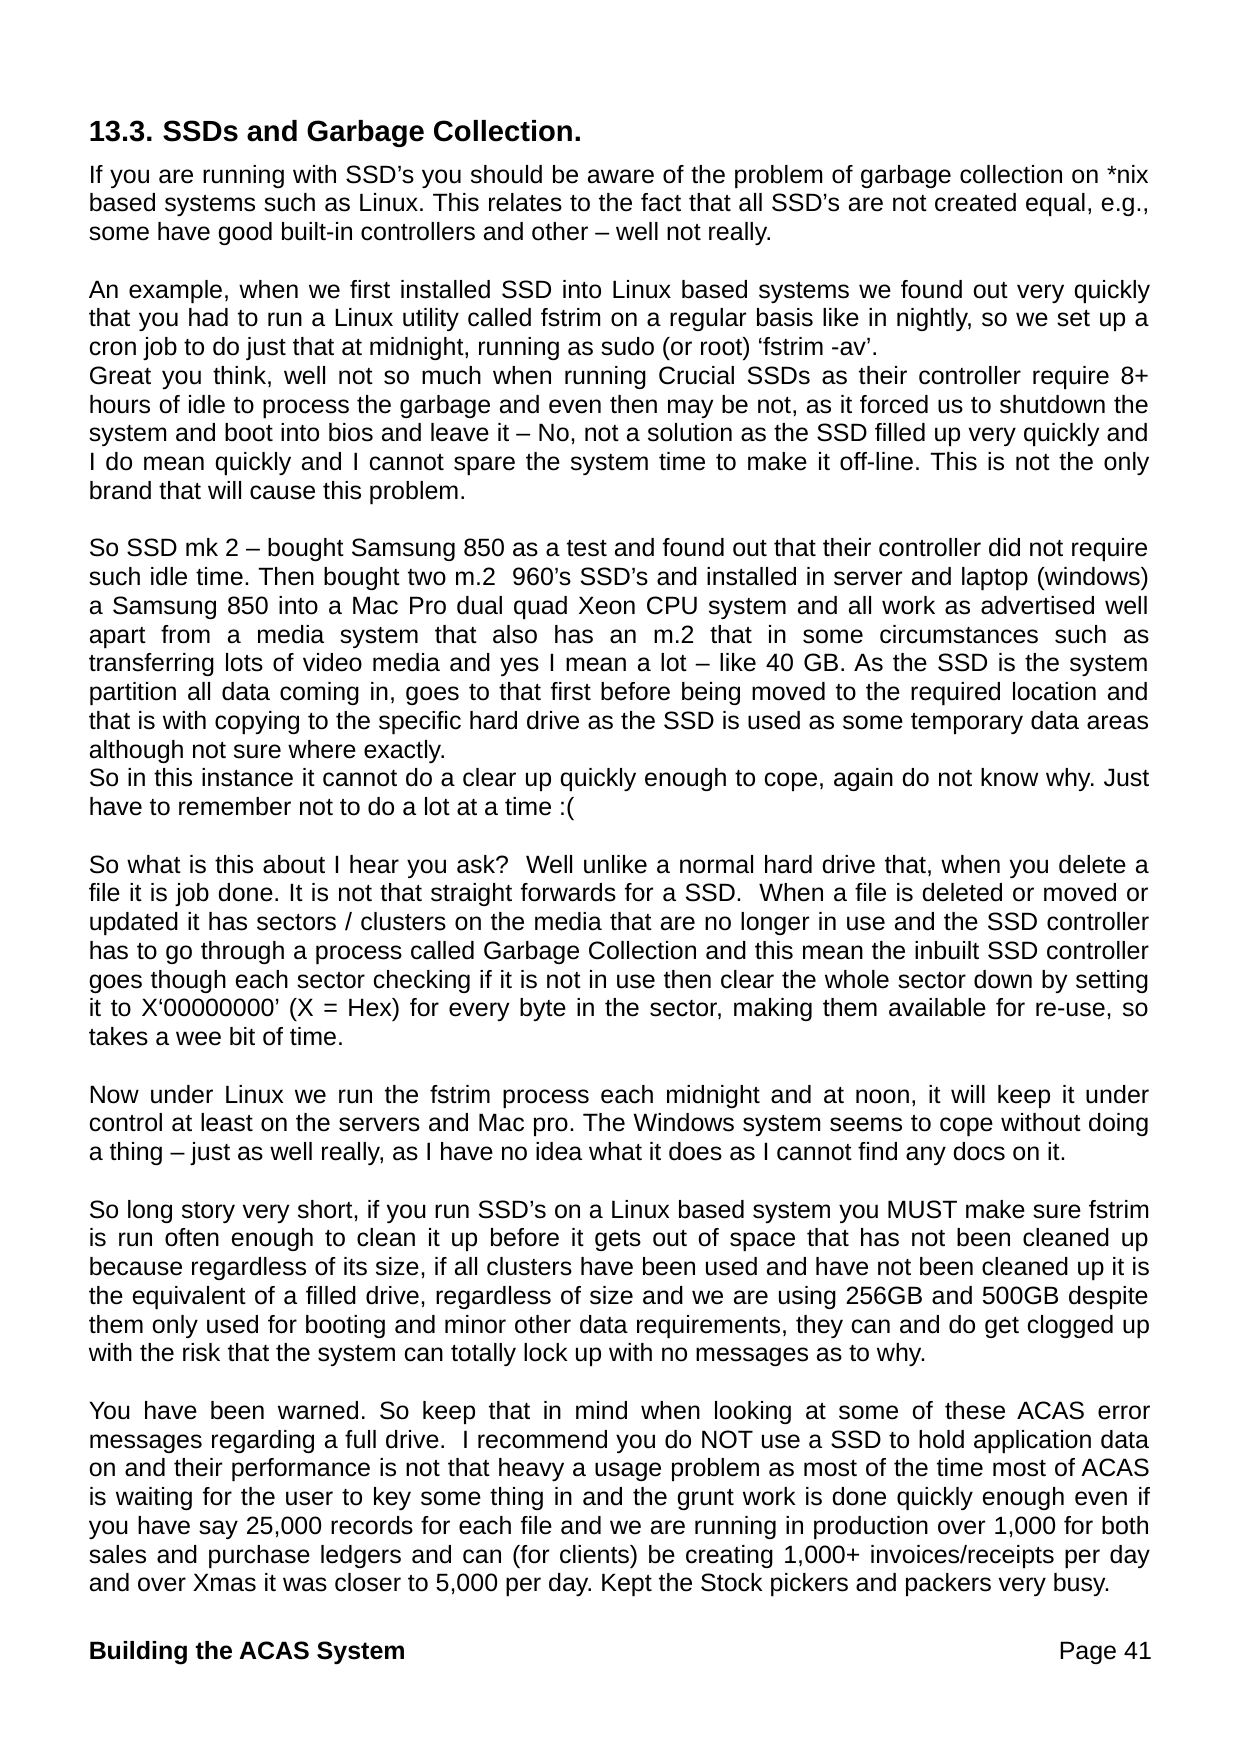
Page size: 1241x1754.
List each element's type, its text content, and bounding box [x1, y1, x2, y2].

text An example, when we first installed SSD into Linux based systems we found out very quickly that you had to run a Linux utility called fstrim on a regular basis like in nightly, so we set up a cron job to do just that at midnight, running as sudo (or root) ‘fstrim -av’. [88, 274, 1152, 361]
subtitle SSDs and Garbage Collection. [88, 113, 1152, 147]
text Great you think, well not so much when running Crucial SSDs as their controller require 8+ hours of idle to process the garbage and even then may be not, as it forced us to shutdown the system and boot into bios and leave it – No, not a solution as the SSD filled up very quickly and I do mean quickly and I cannot spare the system time to make it off-line. This is not the only brand that will cause this problem. [88, 361, 1152, 504]
text So long story very short, if you run SSD’s on a Linux based system you MUST make sure fstrim is run often enough to clean it up before it gets out of space that has not been cleaned up because regardless of its size, if all clusters have been used and have not been cleaned up it is the equivalent of a filled drive, regardless of size and we are using 256GB and 500GB despite them only used for booting and minor other data requirements, they can and do get clogged up with the risk that the system can totally lock up with no messages as to why. [88, 1194, 1152, 1367]
text If you are running with SSD’s you should be aware of the problem of garbage collection on *nix based systems such as Linux. This relates to the fact that all SSD’s are not created equal, e.g., some have good built-in controllers and other – well not really. [88, 159, 1152, 246]
text So in this instance it cannot do a clear up quickly enough to cope, again do not know why. Just have to remember not to do a lot at a time :( [88, 763, 1152, 821]
text Now under Linux we run the fstrim process each midnight and at noon, it will keep it under control at least on the servers and Mac pro. The Windows system seems to cope without doing a thing – just as well really, as I have no idea what it does as I cannot find any docs on it. [88, 1079, 1152, 1166]
text So SSD mk 2 – bought Samsung 850 as a test and found out that their controller did not require such idle time. Then bought two m.2 960’s SSD’s and installed in server and laptop (windows) a Samsung 850 into a Mac Pro dual quad Xeon CPU system and all work as advertised well apart from a media system that also has an m.2 that in some circumstances such as transferring lots of video media and yes I mean a lot – like 40 GB. As the SSD is the system partition all data coming in, goes to that first before being moved to the required location and that is with copying to the specific hard drive as the SSD is used as some temporary data areas although not sure where exactly. [88, 533, 1152, 763]
text So what is this about I hear you ask? Well unlike a normal hard drive that, when you delete a file it is job done. It is not that straight forwards for a SSD. When a file is deleted or moved or updated it has sectors / clusters on the media that are no longer in use and the SSD controller has to go through a process called Garbage Collection and this mean the inbuilt SSD controller goes though each sector checking if it is not in use then clear the whole sector down by setting it to X‘00000000’ (X = Hex) for every byte in the sector, making them available for re-use, so takes a wee bit of time. [88, 849, 1152, 1051]
text You have been warned. So keep that in mind when looking at some of these ACAS error messages regarding a full drive. I recommend you do NOT use a SSD to hold application data on and their performance is not that heavy a usage problem as most of the time most of ACAS is waiting for the user to key some thing in and the grunt work is done quickly enough even if you have say 25,000 records for each file and we are running in production over 1,000 for both sales and purchase ledgers and can (for clients) be creating 1,000+ invoices/receipts per day and over Xmas it was closer to 5,000 per day. Kept the Stock pickers and packers very busy. [88, 1396, 1152, 1597]
